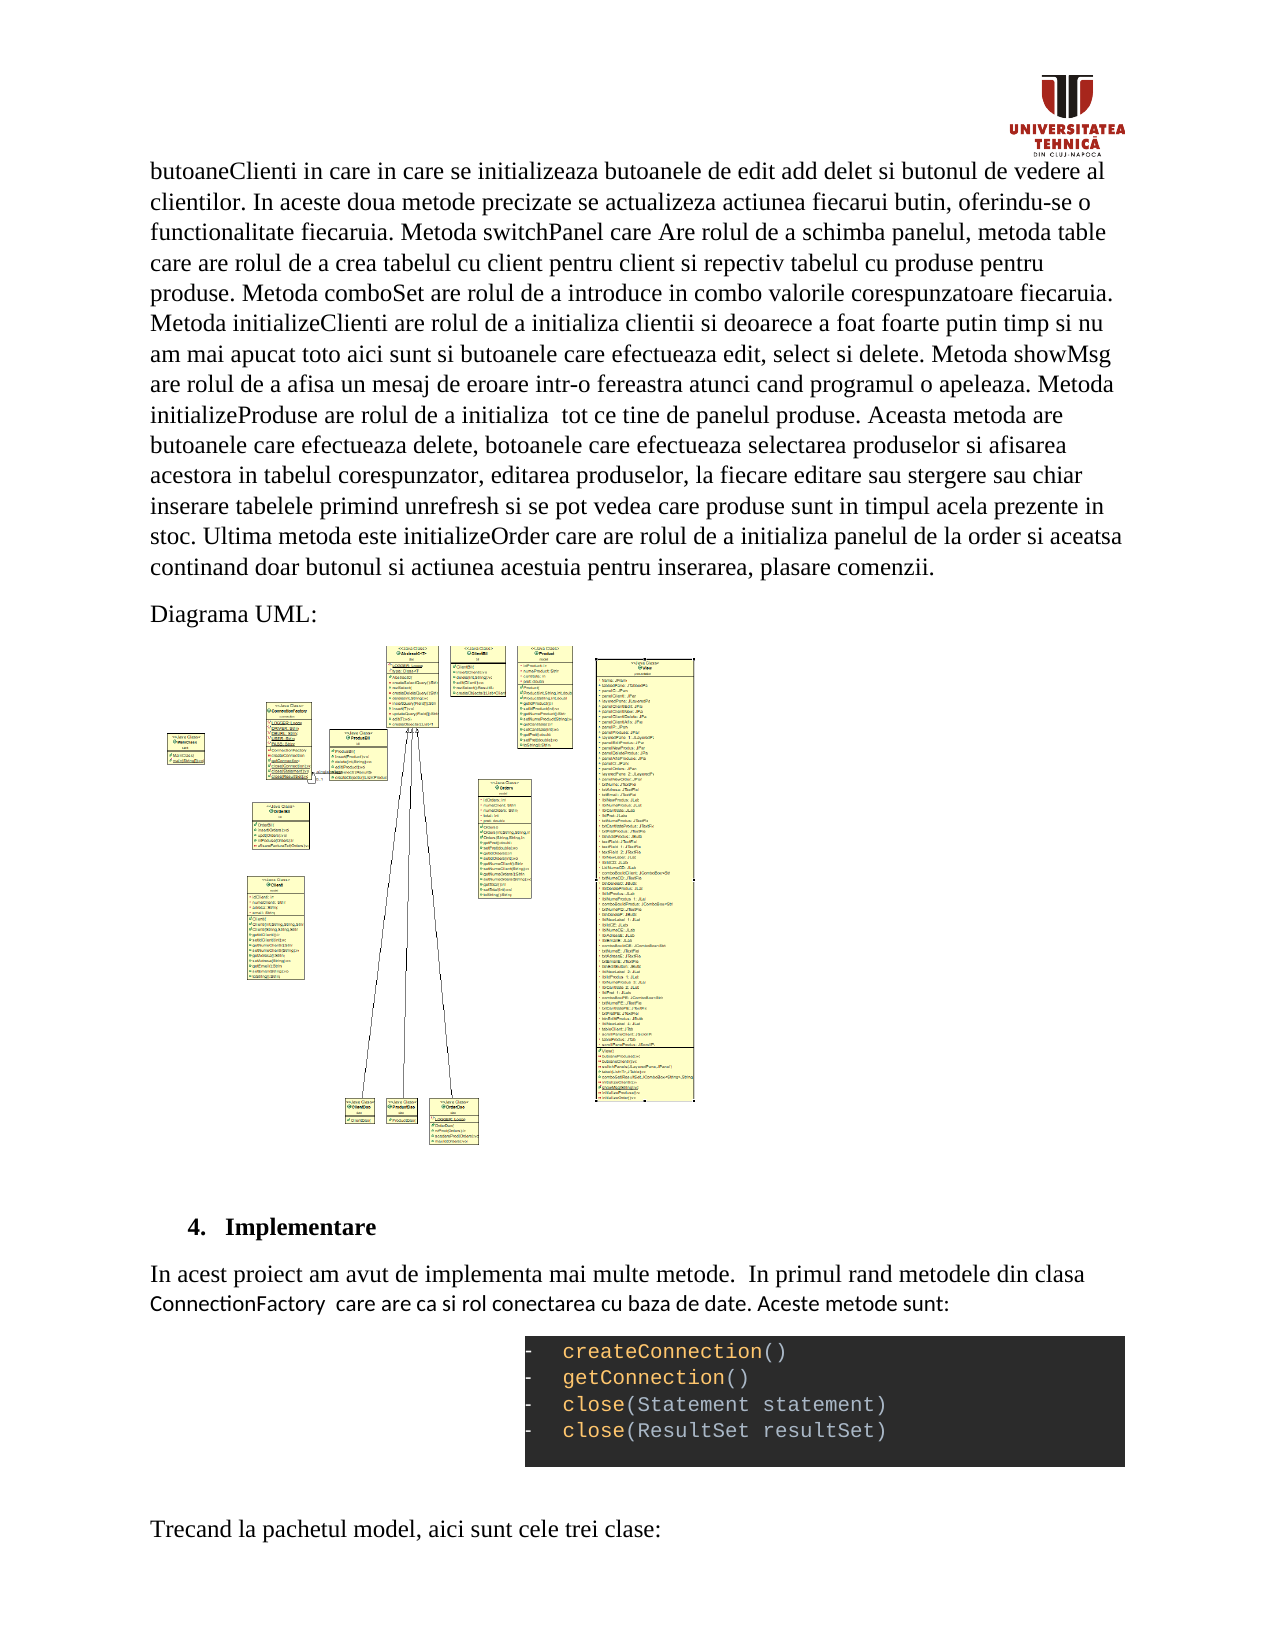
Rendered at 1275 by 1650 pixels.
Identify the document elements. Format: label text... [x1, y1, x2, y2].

text butoaneClienti in care in care se initializeaza butoanele de edit add delet si butonul de vedere al clientilor. In aceste doua metode precizate se actualizeza actiunea fiecarui butin, oferindu-se o functionalitate fiecaruia. Metoda switchPanel care Are rolul de a schimba panelul, metoda table care are rolul de a crea tabelul cu client pentru client si repectiv tabelul cu produse pentru produse. Metoda comboSet are rolul de a introduce in combo valorile corespunzatoare fiecaruia. Metoda initializeClienti are rolul de a initializa clientii si deoarece a foat foarte putin timp si nu am mai apucat toto aici sunt si butoanele care efectueaza edit, select si delete. Metoda showMsg are rolul de a afisa un mesaj de eroare intr-o fereastra atunci cand programul o apeleaza. Metoda initializeProduse are rolul de a initializa tot ce tine de panelul produse. Aceasta metoda are butoanele care efectueaza delete, botoanele care efectueaza selectarea produselor si afisarea acestora in tabelul corespunzator, editarea produselor, la fiecare editare sau stergere sau chiar inserare tabelele primind unrefresh si se pot vedea care produse sunt in timpul acela prezente in stoc. Ultima metoda este initializeOrder care are rolul de a initializa panelul de la order si aceatsa continand doar butonul si actiunea acestuia pentru inserarea, plasare comenzii. [150, 156, 1125, 581]
list close(ResultSet resultSet) [525, 1417, 1125, 1467]
list getConnection() [525, 1364, 1125, 1391]
text In acest proiect am avut de implementa mai multe metode. In primul rand metodele din clasa ConnectionFactory care are ca si rol conectarea cu baza de date. Aceste metode sunt: [150, 1259, 1125, 1318]
list close(Statement statement) [525, 1391, 1125, 1417]
text Trecand la pachetul model, aici sunt cele trei clase: [150, 1514, 1125, 1543]
list Implementare [187, 1212, 1125, 1241]
text Diagrama UML: [150, 599, 1125, 628]
list createConnection() [525, 1336, 1125, 1364]
